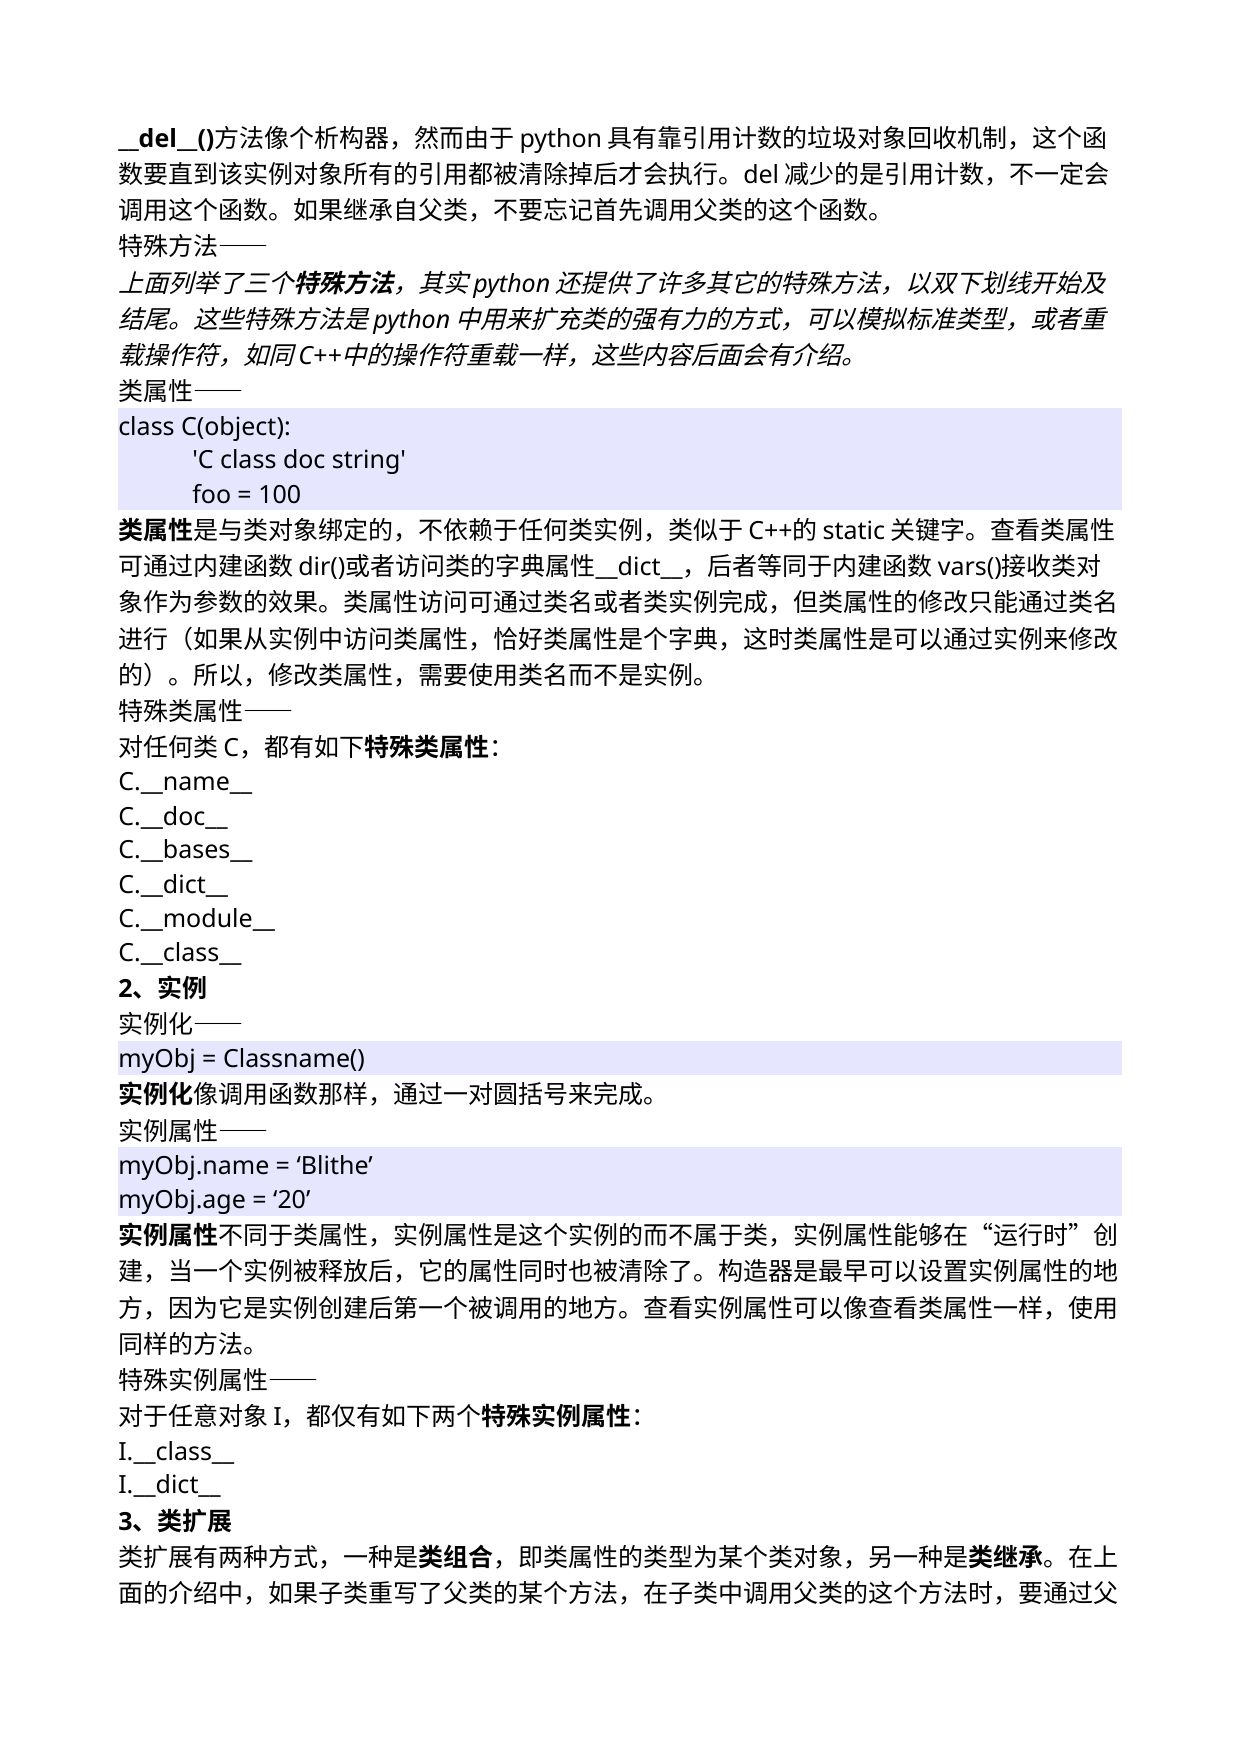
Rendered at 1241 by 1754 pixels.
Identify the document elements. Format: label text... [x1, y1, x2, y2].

text 类属性—— [118, 372, 1122, 408]
text 对于任意对象I，都仅有如下两个特殊实例属性： [118, 1397, 1122, 1433]
text __del__()方法像个析构器，然而由于python具有靠引用计数的垃圾对象回收机制，这个函数要直到该实例对象所有的引用都被清除掉后才会执行。del减少的是引用计数，不一定会调用这个函数。如果继承自父类，不要忘记首先调用父类的这个函数。 [118, 118, 1122, 227]
text 实例属性不同于类属性，实例属性是这个实例的而不属于类，实例属性能够在“运行时”创建，当一个实例被释放后，它的属性同时也被清除了。构造器是最早可以设置实例属性的地方，因为它是实例创建后第一个被调用的地方。查看实例属性可以像查看类属性一样，使用同样的方法。 [118, 1216, 1122, 1361]
text 'C class doc string' [118, 442, 1122, 476]
text C.__name__ [118, 764, 1122, 798]
text myObj.age = ‘20’ [118, 1182, 1122, 1216]
text I.__class__ [118, 1433, 1122, 1467]
text 3、类扩展 [118, 1501, 1122, 1537]
text 类扩展有两种方式，一种是类组合，即类属性的类型为某个类对象，另一种是类继承。在上面的介绍中，如果子类重写了父类的某个方法，在子类中调用父类的这个方法时，要通过父 [118, 1537, 1122, 1610]
text C.__doc__ [118, 798, 1122, 832]
text 对任何类C，都有如下特殊类属性： [118, 728, 1122, 764]
text 特殊实例属性—— [118, 1361, 1122, 1397]
text 实例属性—— [118, 1111, 1122, 1147]
text 特殊类属性—— [118, 692, 1122, 728]
text class C(object): [118, 408, 1122, 442]
text 实例化—— [118, 1005, 1122, 1041]
text 2、实例 [118, 968, 1122, 1005]
text 特殊方法—— [118, 227, 1122, 263]
text C.__module__ [118, 900, 1122, 934]
text 上面列举了三个特殊方法，其实python还提供了许多其它的特殊方法，以双下划线开始及结尾。这些特殊方法是python中用来扩充类的强有力的方式，可以模拟标准类型，或者重载操作符，如同C++中的操作符重载一样，这些内容后面会有介绍。 [118, 263, 1122, 372]
text C.__class__ [118, 934, 1122, 968]
text C.__bases__ [118, 832, 1122, 866]
text myObj = Classname() [118, 1041, 1122, 1075]
text foo = 100 [118, 476, 1122, 510]
text 实例化像调用函数那样，通过一对圆括号来完成。 [118, 1075, 1122, 1111]
text 类属性是与类对象绑定的，不依赖于任何类实例，类似于C++的static关键字。查看类属性可通过内建函数dir()或者访问类的字典属性__dict__，后者等同于内建函数vars()接收类对象作为参数的效果。类属性访问可通过类名或者类实例完成，但类属性的修改只能通过类名进行（如果从实例中访问类属性，恰好类属性是个字典，这时类属性是可以通过实例来修改的）。所以，修改类属性，需要使用类名而不是实例。 [118, 510, 1122, 692]
text myObj.name = ‘Blithe’ [118, 1147, 1122, 1182]
text I.__dict__ [118, 1467, 1122, 1501]
text C.__dict__ [118, 866, 1122, 900]
